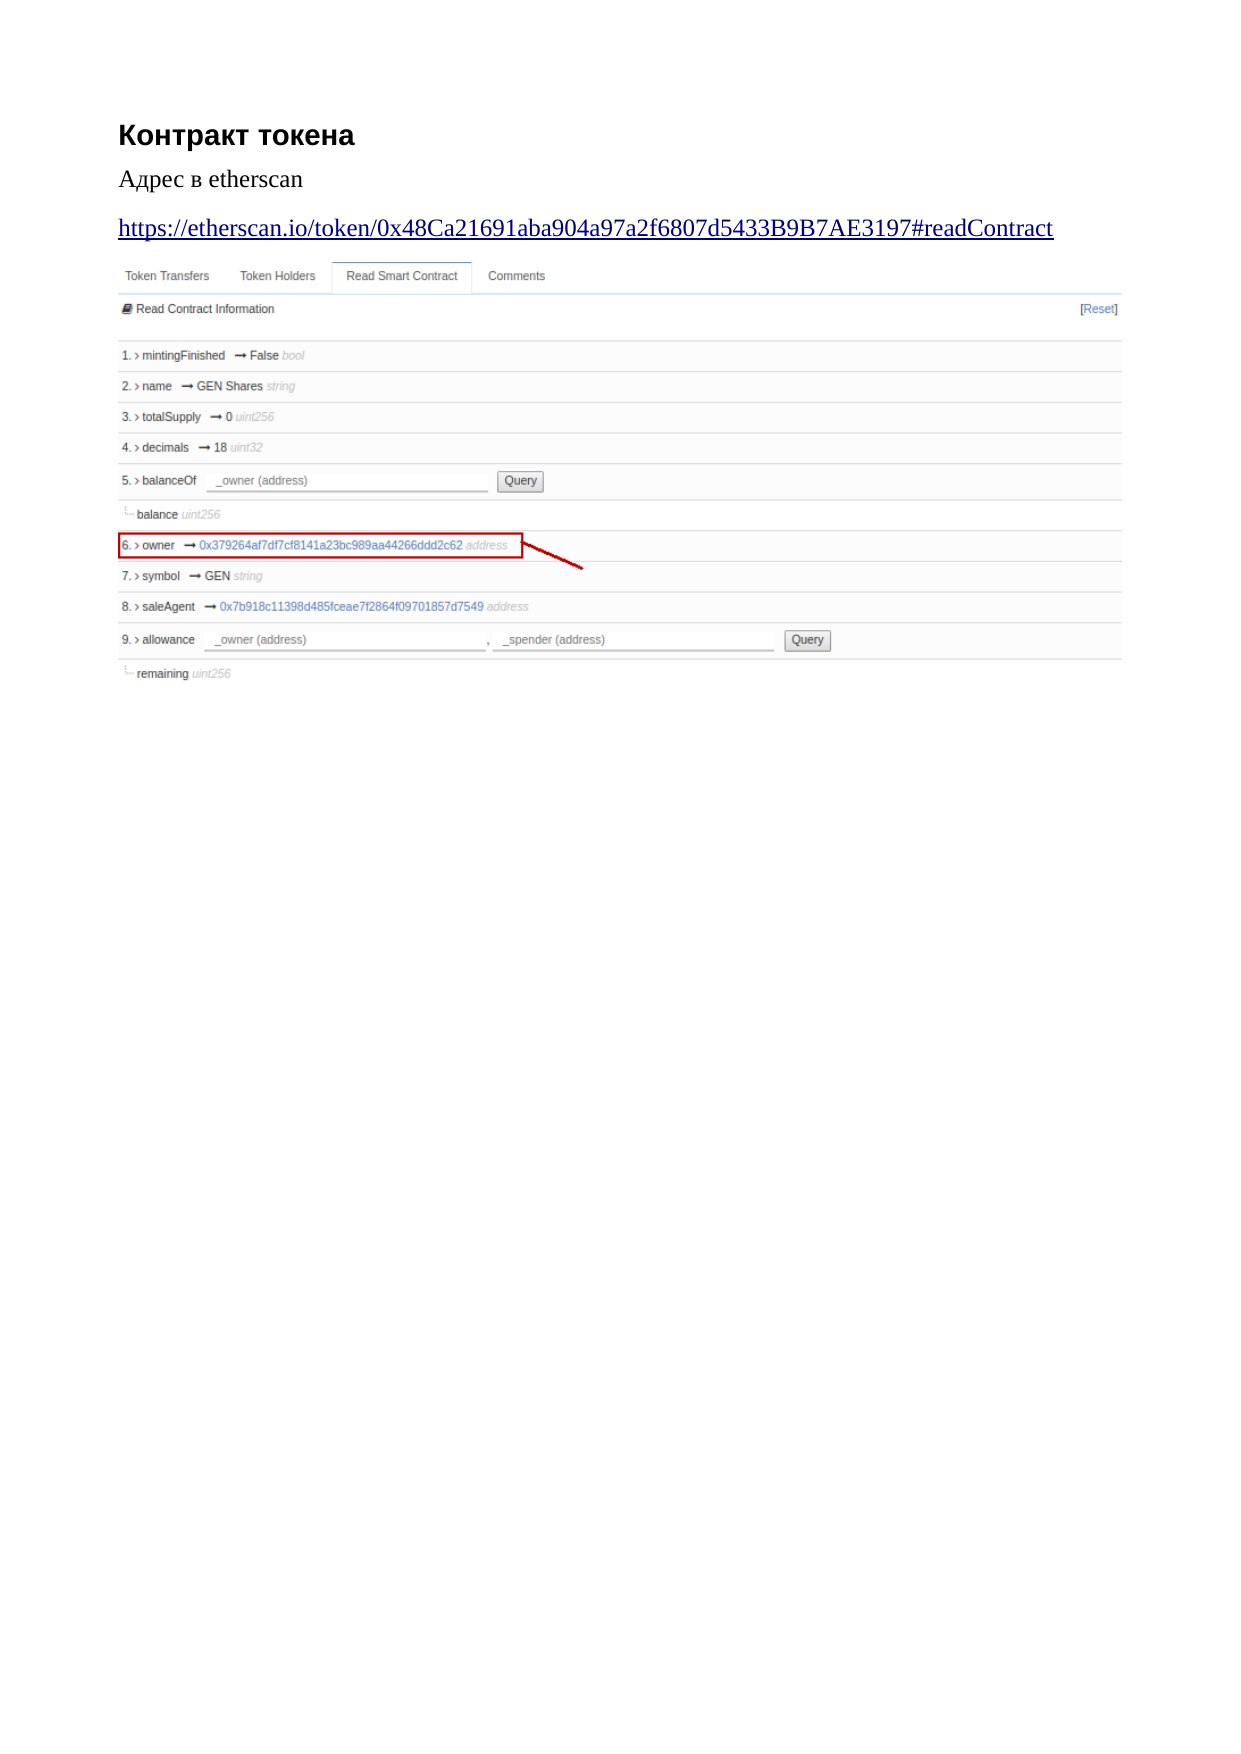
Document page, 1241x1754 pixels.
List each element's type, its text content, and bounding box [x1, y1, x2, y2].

text Адрес в etherscan [118, 164, 1122, 193]
text https://etherscan.io/token/0x48Ca21691aba904a97a2f6807d5433B9B7AE3197#readContract [118, 213, 1122, 242]
subtitle Контракт токена [118, 118, 1122, 152]
picture [118, 262, 1123, 695]
